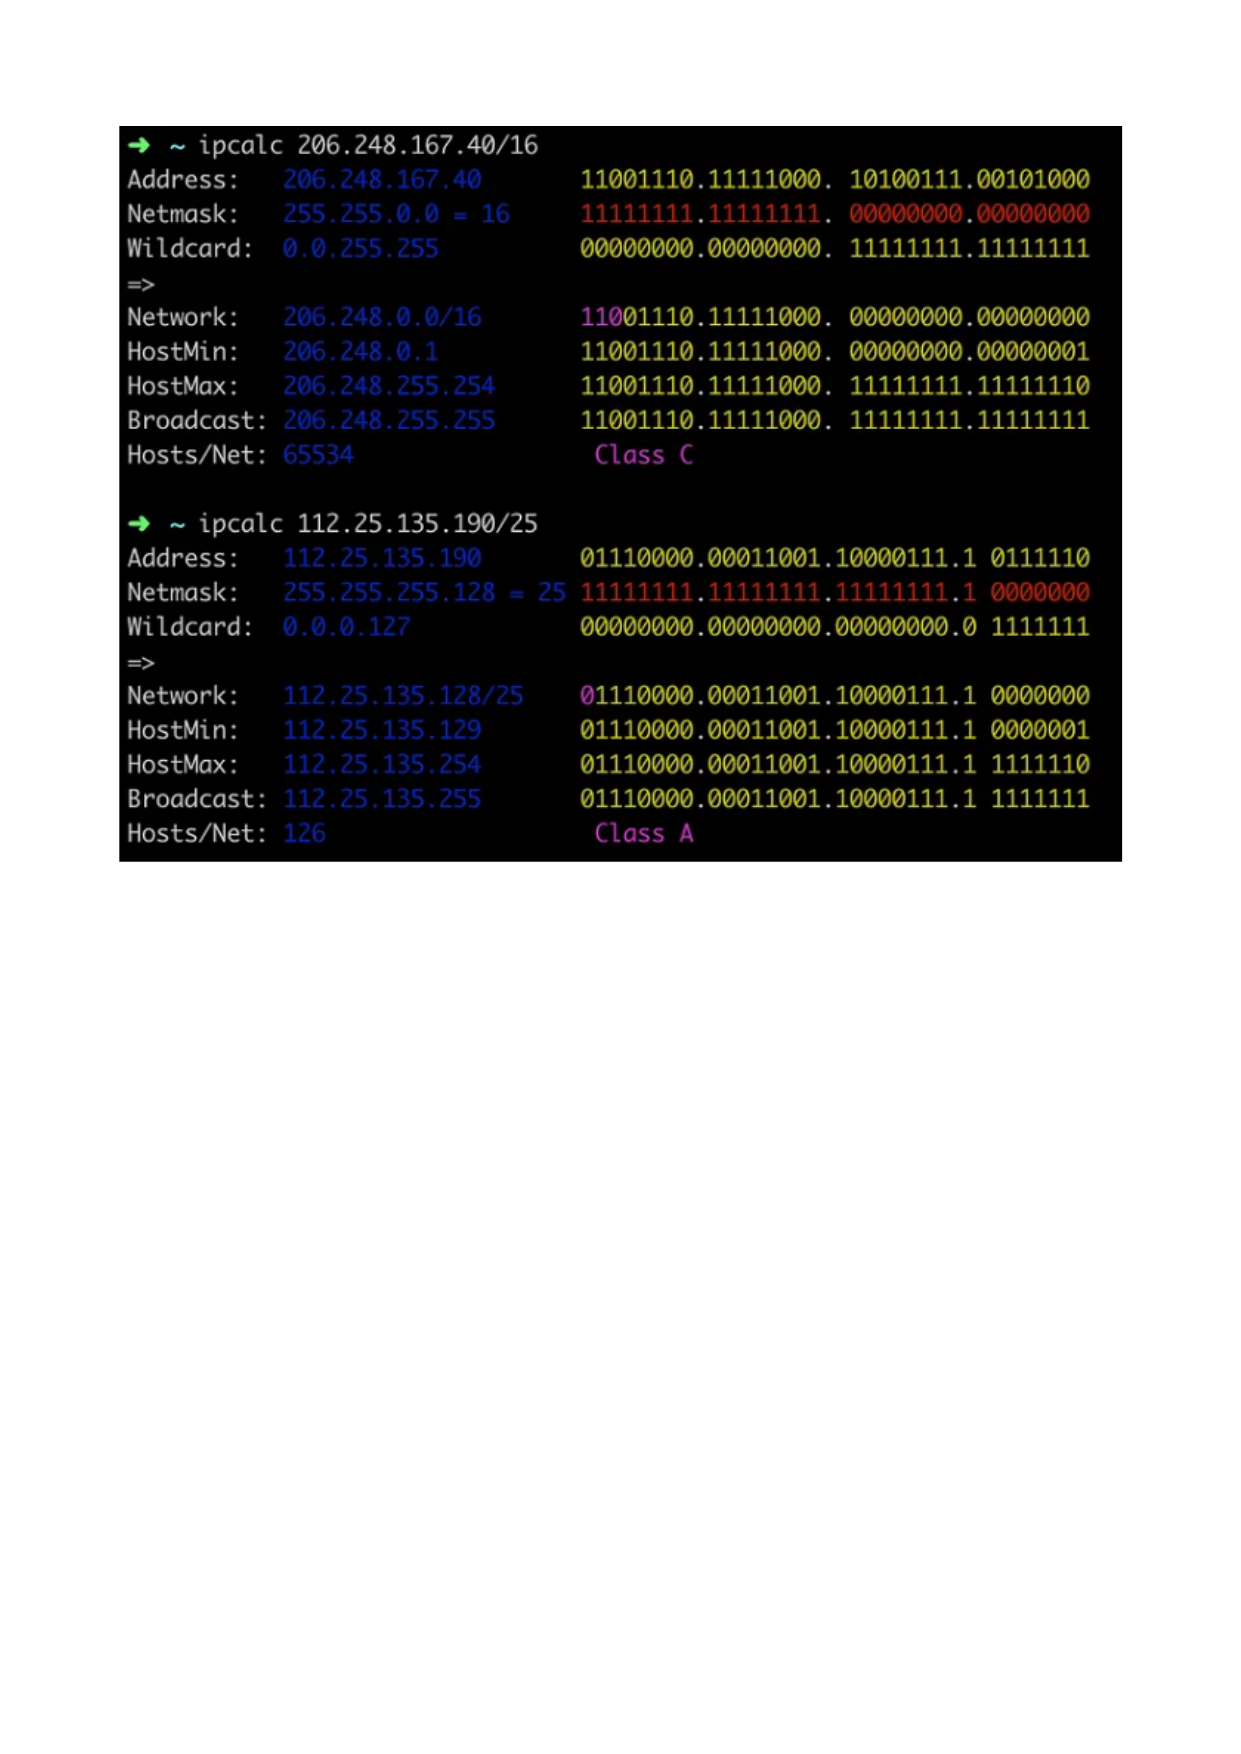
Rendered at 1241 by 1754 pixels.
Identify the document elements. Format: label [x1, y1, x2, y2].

picture [118, 126, 1123, 865]
